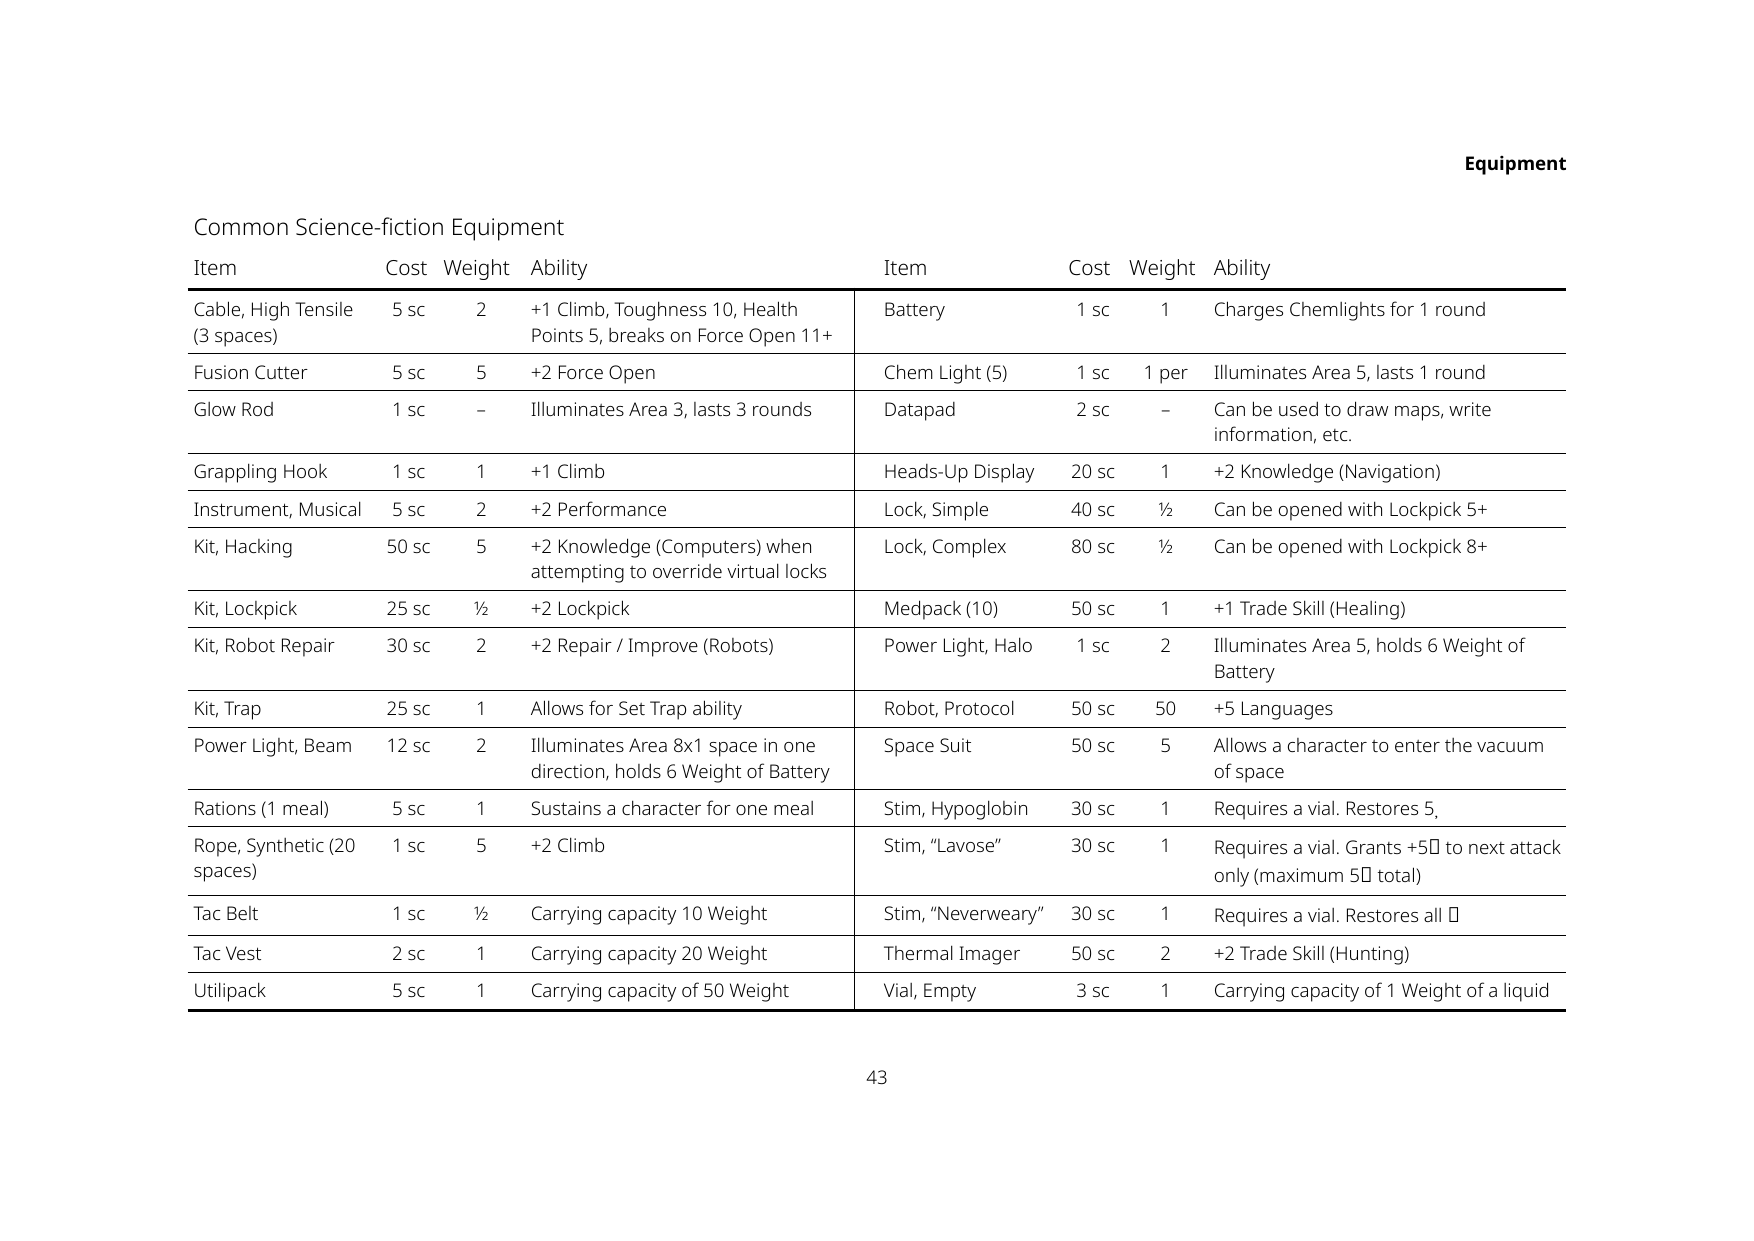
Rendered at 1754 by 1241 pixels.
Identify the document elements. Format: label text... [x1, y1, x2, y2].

table_cell Can be opened with Lockpick 8+ [1208, 528, 1566, 590]
table_cell Robot, Protocol [878, 691, 1062, 727]
table_cell Glow Rod [188, 391, 379, 453]
table_cell Requires a vial. Restores 5 [1208, 790, 1566, 826]
table_cell 80 sc [1062, 528, 1123, 590]
table_cell ½ [1123, 491, 1208, 527]
table_cell Rations (1 meal) [188, 790, 379, 826]
table_cell 1 [437, 454, 525, 490]
table_cell Medpack (10) [878, 591, 1062, 627]
table_cell Charges Chemlights for 1 round [1208, 291, 1566, 353]
table_cell +2 Knowledge (Navigation) [1208, 454, 1566, 490]
table_cell Grappling Hook [188, 454, 379, 490]
table_cell 5 [437, 827, 525, 895]
table_cell Thermal Imager [878, 936, 1062, 972]
table_cell ½ [437, 896, 525, 935]
table_cell 1 sc [1062, 291, 1123, 353]
table_cell 1 sc [380, 391, 437, 453]
table_cell 5 sc [380, 491, 437, 527]
table_cell 5 [437, 528, 525, 590]
table_cell 2 [437, 728, 525, 789]
table_cell 5 sc [380, 354, 437, 390]
table_cell Stim, Hypoglobin [878, 790, 1062, 826]
table_cell Datapad [878, 391, 1062, 453]
table_cell Item [878, 248, 1062, 288]
table_cell [855, 454, 878, 490]
table_cell 25 sc [380, 691, 437, 727]
table_cell Cable, High Tensile (3 spaces) [188, 291, 379, 353]
table_cell 1 [1123, 291, 1208, 353]
table_cell Battery [878, 291, 1062, 353]
table_cell +2 Lockpick [525, 591, 854, 627]
table_cell Power Light, Halo [878, 628, 1062, 689]
table_cell 50 sc [1062, 936, 1123, 972]
table_cell [855, 628, 878, 689]
table_cell [855, 391, 878, 453]
table_cell 1 [1123, 454, 1208, 490]
table_cell Ability [525, 248, 854, 288]
table_cell [855, 827, 878, 895]
table_cell Kit, Trap [188, 691, 379, 727]
table_cell Carrying capacity 10 Weight [525, 896, 854, 935]
table_cell +5 Languages [1208, 691, 1566, 727]
table_cell Illuminates Area 5, holds 6 Weight of Battery [1208, 628, 1566, 689]
table_cell 12 sc [380, 728, 437, 789]
table_cell [855, 728, 878, 789]
table_cell [855, 491, 878, 527]
table_cell +1 Climb [525, 454, 854, 490]
table_cell Carrying capacity of 1 Weight of a liquid [1208, 973, 1566, 1009]
table_cell 50 [1123, 691, 1208, 727]
table_cell [855, 691, 878, 727]
table_cell 2 [1123, 936, 1208, 972]
table_cell 1 [437, 691, 525, 727]
table_cell – [1123, 391, 1208, 453]
table_cell [855, 354, 878, 390]
table_cell Vial, Empty [878, 973, 1062, 1009]
table_cell Lock, Simple [878, 491, 1062, 527]
table_cell Kit, Hacking [188, 528, 379, 590]
table_cell 1 sc [380, 827, 437, 895]
table_cell Carrying capacity of 50 Weight [525, 973, 854, 1009]
table_cell Illuminates Area 5, lasts 1 round [1208, 354, 1566, 390]
table_cell Tac Belt [188, 896, 379, 935]
table_cell 2 sc [380, 936, 437, 972]
table_cell 1 [437, 973, 525, 1009]
table_cell 1 [437, 936, 525, 972]
table_cell Carrying capacity 20 Weight [525, 936, 854, 972]
table_cell [855, 248, 878, 288]
table_cell Fusion Cutter [188, 354, 379, 390]
table_cell Illuminates Area 8x1 space in one direction, holds 6 Weight of Battery [525, 728, 854, 789]
table_cell [855, 528, 878, 590]
table_cell Instrument, Musical [188, 491, 379, 527]
table_cell 3 sc [1062, 973, 1123, 1009]
table_cell 1 sc [380, 454, 437, 490]
table_cell 2 [437, 491, 525, 527]
table_cell Illuminates Area 3, lasts 3 rounds [525, 391, 854, 453]
table_cell 1 sc [1062, 628, 1123, 689]
table_cell 1 [1123, 973, 1208, 1009]
table_cell +2 Trade Skill (Hunting) [1208, 936, 1566, 972]
table_cell 2 sc [1062, 391, 1123, 453]
table_cell Can be opened with Lockpick 5+ [1208, 491, 1566, 527]
table_cell 40 sc [1062, 491, 1123, 527]
table_cell [855, 591, 878, 627]
table_cell [855, 896, 878, 935]
table_cell Allows a character to enter the vacuum of space [1208, 728, 1566, 789]
table_cell Lock, Complex [878, 528, 1062, 590]
table_cell 50 sc [380, 528, 437, 590]
table_cell Can be used to draw maps, write information, etc. [1208, 391, 1566, 453]
table_header Common Science-fiction Equipment [188, 205, 1566, 248]
table_cell Weight [437, 248, 525, 288]
table_cell 30 sc [1062, 827, 1123, 895]
table_cell Cost [1062, 248, 1123, 288]
table_cell 50 sc [1062, 591, 1123, 627]
table_cell Weight [1123, 248, 1208, 288]
table_cell 1 per [1123, 354, 1208, 390]
table_cell Requires a vial. Restores all  [1208, 896, 1566, 935]
table_cell Space Suit [878, 728, 1062, 789]
table_cell ½ [437, 591, 525, 627]
table_cell 50 sc [1062, 728, 1123, 789]
table_cell 1 [1123, 790, 1208, 826]
table_cell Kit, Robot Repair [188, 628, 379, 689]
table_cell 2 [437, 291, 525, 353]
table_cell ½ [1123, 528, 1208, 590]
table_cell 5 sc [380, 973, 437, 1009]
table_cell Chem Light (5) [878, 354, 1062, 390]
table_cell +2 Knowledge (Computers) when attempting to override virtual locks [525, 528, 854, 590]
table_cell +2 Climb [525, 827, 854, 895]
table_cell Heads-Up Display [878, 454, 1062, 490]
table_cell Kit, Lockpick [188, 591, 379, 627]
table_cell 1 [437, 790, 525, 826]
table_cell +1 Trade Skill (Healing) [1208, 591, 1566, 627]
table_cell 30 sc [1062, 790, 1123, 826]
table_cell Stim, “Neverweary” [878, 896, 1062, 935]
table_cell 20 sc [1062, 454, 1123, 490]
table_cell Sustains a character for one meal [525, 790, 854, 826]
table_cell Tac Vest [188, 936, 379, 972]
table_cell Requires a vial. Grants +5 to next attack only (maximum 5 total) [1208, 827, 1566, 895]
table_cell +2 Repair / Improve (Robots) [525, 628, 854, 689]
table_cell Stim, “Lavose” [878, 827, 1062, 895]
table_cell 5 [437, 354, 525, 390]
table_cell 5 [1123, 728, 1208, 789]
table_cell [855, 790, 878, 826]
table_cell [855, 936, 878, 972]
table_cell Power Light, Beam [188, 728, 379, 789]
table_cell 1 sc [1062, 354, 1123, 390]
table_cell 1 [1123, 827, 1208, 895]
table_cell 25 sc [380, 591, 437, 627]
table_cell – [437, 391, 525, 453]
table_cell +1 Climb, Toughness 10, Health Points 5, breaks on Force Open 11+ [525, 291, 854, 353]
table_cell 1 [1123, 591, 1208, 627]
table_cell Cost [380, 248, 437, 288]
table_cell 5 sc [380, 291, 437, 353]
table_cell [855, 973, 878, 1009]
table_cell +2 Performance [525, 491, 854, 527]
table_cell 1 sc [380, 896, 437, 935]
table_cell Allows for Set Trap ability [525, 691, 854, 727]
table_cell Ability [1208, 248, 1566, 288]
table_cell 30 sc [1062, 896, 1123, 935]
table_cell 50 sc [1062, 691, 1123, 727]
table_cell 30 sc [380, 628, 437, 689]
table_cell 5 sc [380, 790, 437, 826]
table_cell Utilipack [188, 973, 379, 1009]
table_cell [855, 291, 878, 353]
table_cell +2 Force Open [525, 354, 854, 390]
table_cell Item [188, 248, 379, 288]
table_cell 2 [437, 628, 525, 689]
table_cell 2 [1123, 628, 1208, 689]
table_cell Rope, Synthetic (20 spaces) [188, 827, 379, 895]
table_cell 1 [1123, 896, 1208, 935]
